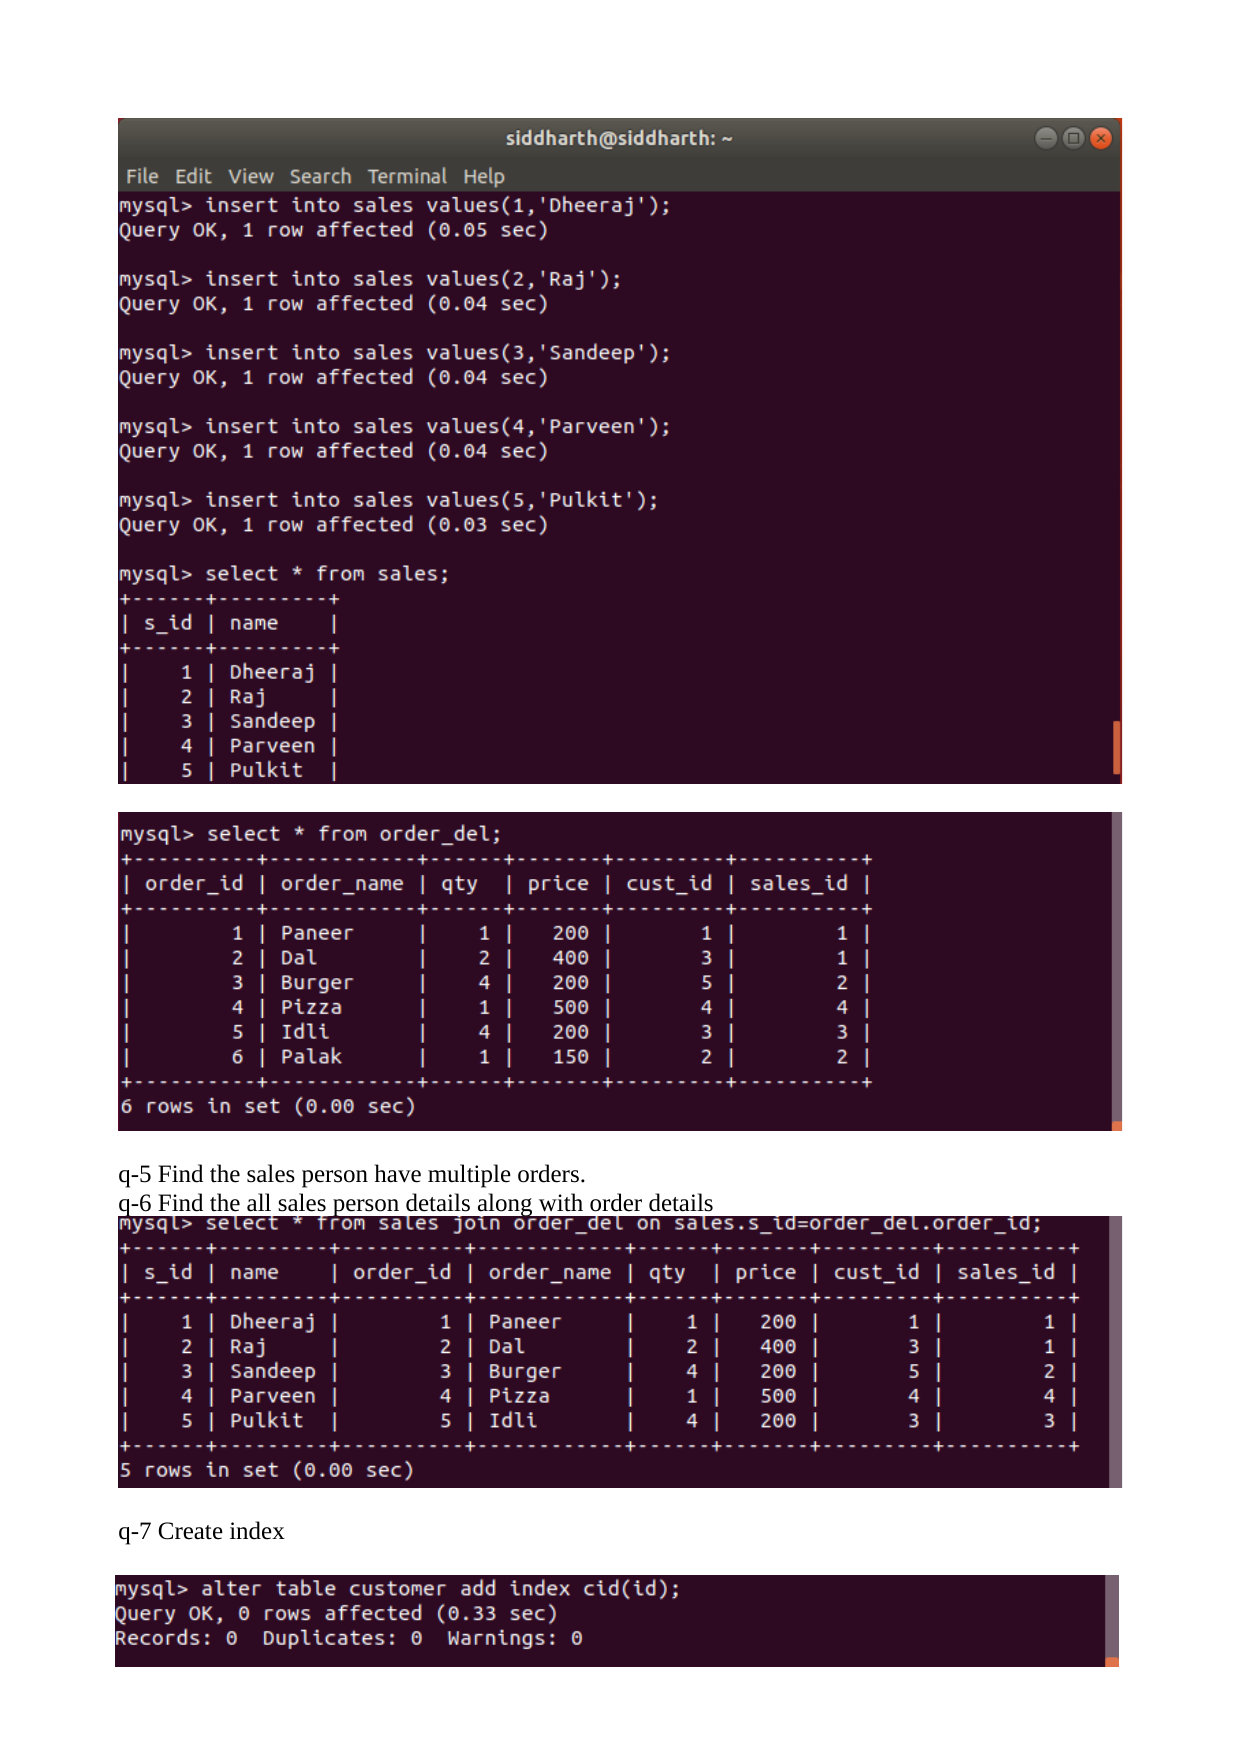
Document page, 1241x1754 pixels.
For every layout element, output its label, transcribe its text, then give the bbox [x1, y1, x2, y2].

picture [118, 118, 1123, 784]
text q-5 Find the sales person have multiple orders. [118, 1159, 1122, 1188]
text q-7 Create index [118, 1516, 1122, 1545]
picture [115, 1575, 1119, 1667]
picture [118, 1216, 1123, 1488]
picture [118, 812, 1123, 1131]
text q-6 Find the all sales person details along with order details [118, 1188, 1122, 1216]
